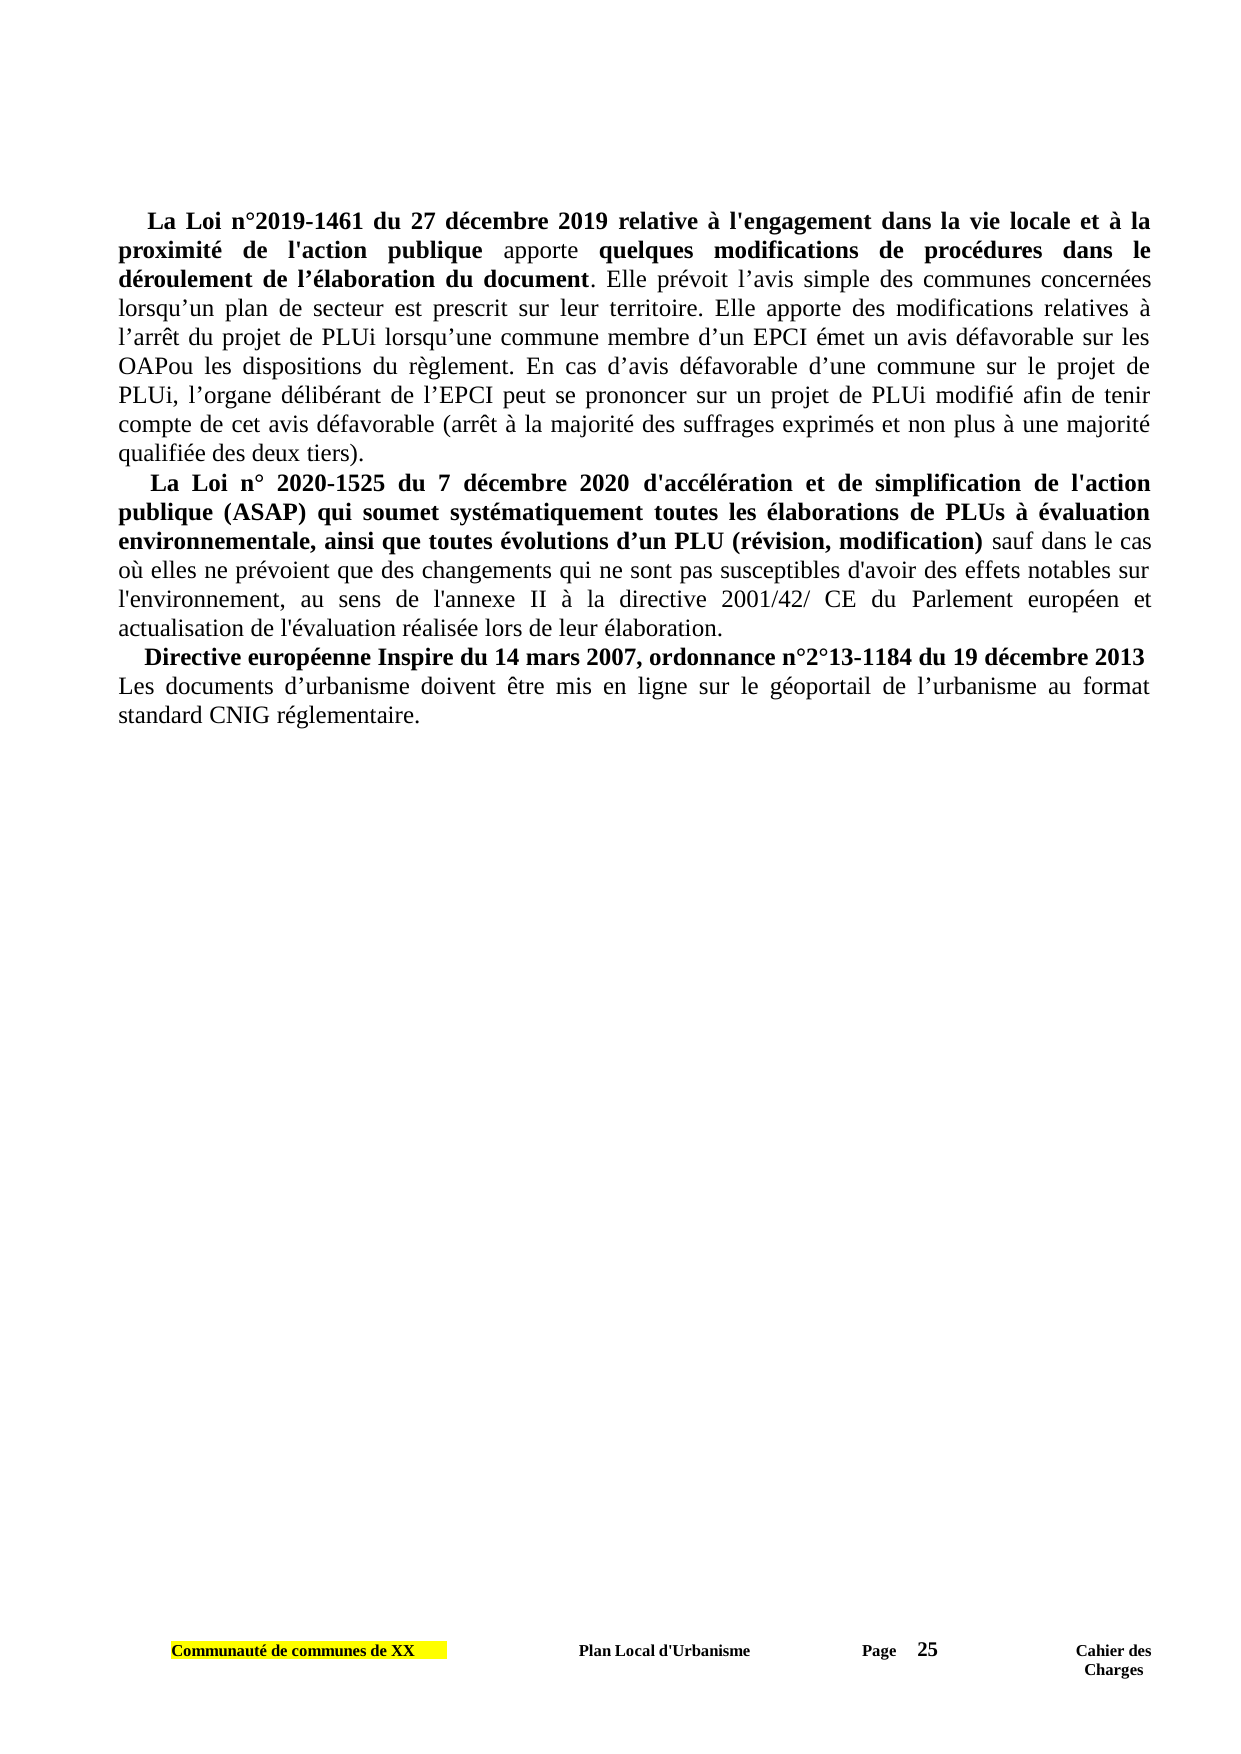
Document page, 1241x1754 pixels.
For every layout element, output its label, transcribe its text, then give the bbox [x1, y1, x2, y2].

subtitle Les documents d’urbanisme doivent être mis en ligne sur le géoportail de l’urbanisme au format standard CNIG réglementaire. [118, 671, 1152, 729]
text  La Loi n°2019-1461 du 27 décembre 2019 relative à l'engagement dans la vie locale et à la proximité de l'action publique apporte quelques modifications de procédures dans le déroulement de l’élaboration du document. Elle prévoit l’avis simple des communes concernées lorsqu’un plan de secteur est prescrit sur leur territoire. Elle apporte des modifications relatives à l’arrêt du projet de PLUi lorsqu’une commune membre d’un EPCI émet un avis défavorable sur les OAPou les dispositions du règlement. En cas d’avis défavorable d’une commune sur le projet de PLUi, l’organe délibérant de l’EPCI peut se prononcer sur un projet de PLUi modifié afin de tenir compte de cet avis défavorable (arrêt à la majorité des suffrages exprimés et non plus à une majorité qualifiée des deux tiers). [118, 206, 1152, 467]
text  La Loi n° 2020-1525 du 7 décembre 2020 d'accélération et de simplification de l'action publique (ASAP) qui soumet systématiquement toutes les élaborations de PLUs à évaluation environnementale, ainsi que toutes évolutions d’un PLU (révision, modification) sauf dans le cas où elles ne prévoient que des changements qui ne sont pas susceptibles d'avoir des effets notables sur l'environnement, au sens de l'annexe II à la directive 2001/42/ CE du Parlement européen et actualisation de l'évaluation réalisée lors de leur élaboration. [118, 467, 1152, 642]
text  Directive européenne Inspire du 14 mars 2007, ordonnance n°2°13-1184 du 19 décembre 2013 [118, 642, 1152, 671]
